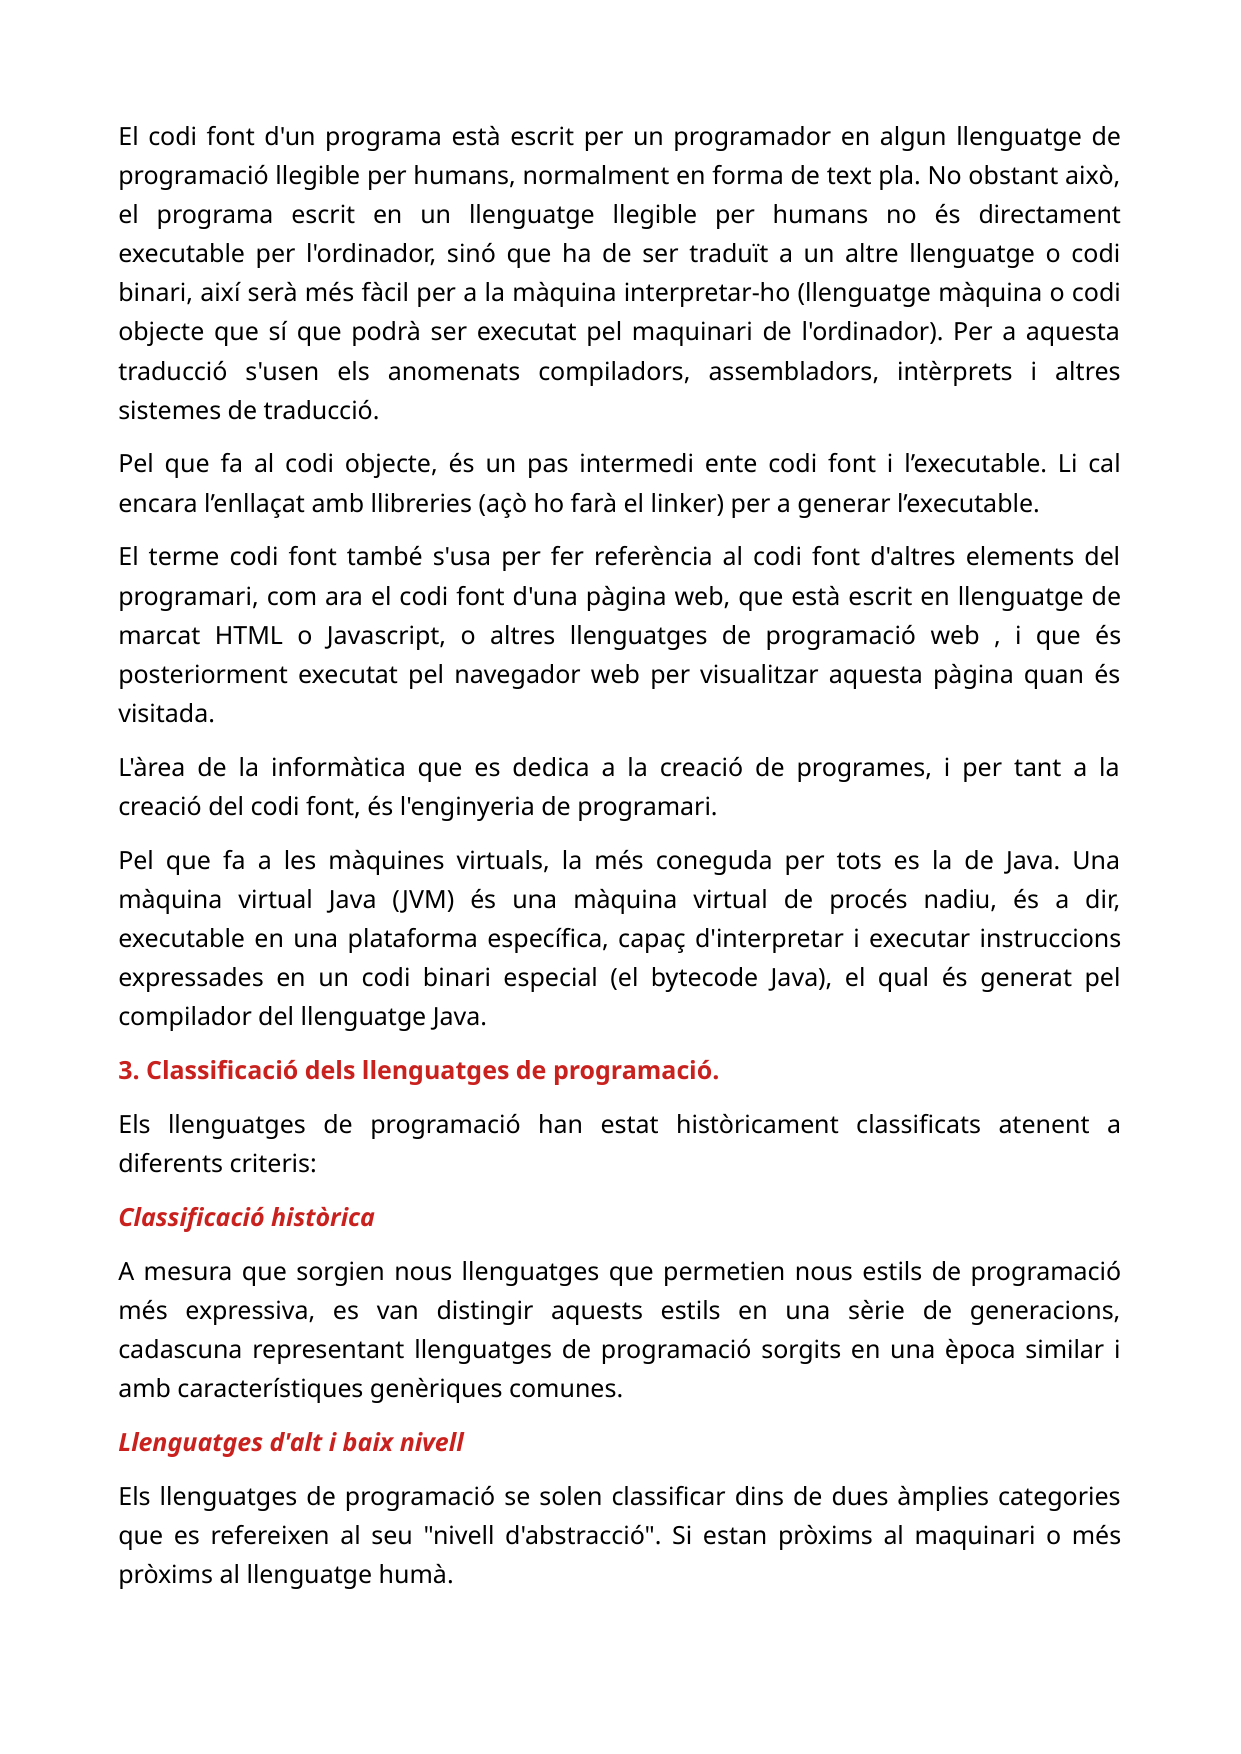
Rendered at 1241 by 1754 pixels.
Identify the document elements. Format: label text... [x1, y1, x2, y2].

text Classificació històrica [118, 1199, 1122, 1233]
text A mesura que sorgien nous llenguatges que permetien nous estils de programació més expressiva, es van distingir aquests estils en una sèrie de generacions, cadascuna representant llenguatges de programació sorgits en una època similar i amb característiques genèriques comunes. [118, 1253, 1122, 1405]
text El codi font d'un programa està escrit per un programador en algun llenguatge de programació llegible per humans, normalment en forma de text pla. No obstant això, el programa escrit en un llenguatge llegible per humans no és directament executable per l'ordinador, sinó que ha de ser traduït a un altre llenguatge o codi binari, així serà més fàcil per a la màquina interpretar-ho (llenguatge màquina o codi objecte que sí que podrà ser executat pel maquinari de l'ordinador). Per a aquesta traducció s'usen els anomenats compiladors, assembladors, intèrprets i altres sistemes de traducció. [118, 118, 1122, 426]
text Llenguatges d'alt i baix nivell [118, 1424, 1122, 1458]
text L'àrea de la informàtica que es dedica a la creació de programes, i per tant a la creació del codi font, és l'enginyeria de programari. [118, 749, 1122, 823]
text Pel que fa a les màquines virtuals, la més coneguda per tots es la de Java. Una màquina virtual Java (JVM) és una màquina virtual de procés nadiu, és a dir, executable en una plataforma específica, capaç d'interpretar i executar instruccions expressades en un codi binari especial (el bytecode Java), el qual és generat pel compilador del llenguatge Java. [118, 842, 1122, 1033]
text Els llenguatges de programació han estat històricament classificats atenent a diferents criteris: [118, 1106, 1122, 1180]
text 3. Classificació dels llenguatges de programació. [118, 1053, 1122, 1087]
text Els llenguatges de programació se solen classificar dins de dues àmplies categories que es refereixen al seu "nivell d'abstracció". Si estan pròxims al maquinari o més pròxims al llenguatge humà. [118, 1478, 1122, 1591]
text El terme codi font també s'usa per fer referència al codi font d'altres elements del programari, com ara el codi font d'una pàgina web, que està escrit en llenguatge de marcat HTML o Javascript, o altres llenguatges de programació web , i que és posteriorment executat pel navegador web per visualitzar aquesta pàgina quan és visitada. [118, 539, 1122, 730]
text Pel que fa al codi objecte, és un pas intermedi ente codi font i l’executable. Li cal encara l’enllaçat amb llibreries (açò ho farà el linker) per a generar l’executable. [118, 446, 1122, 519]
